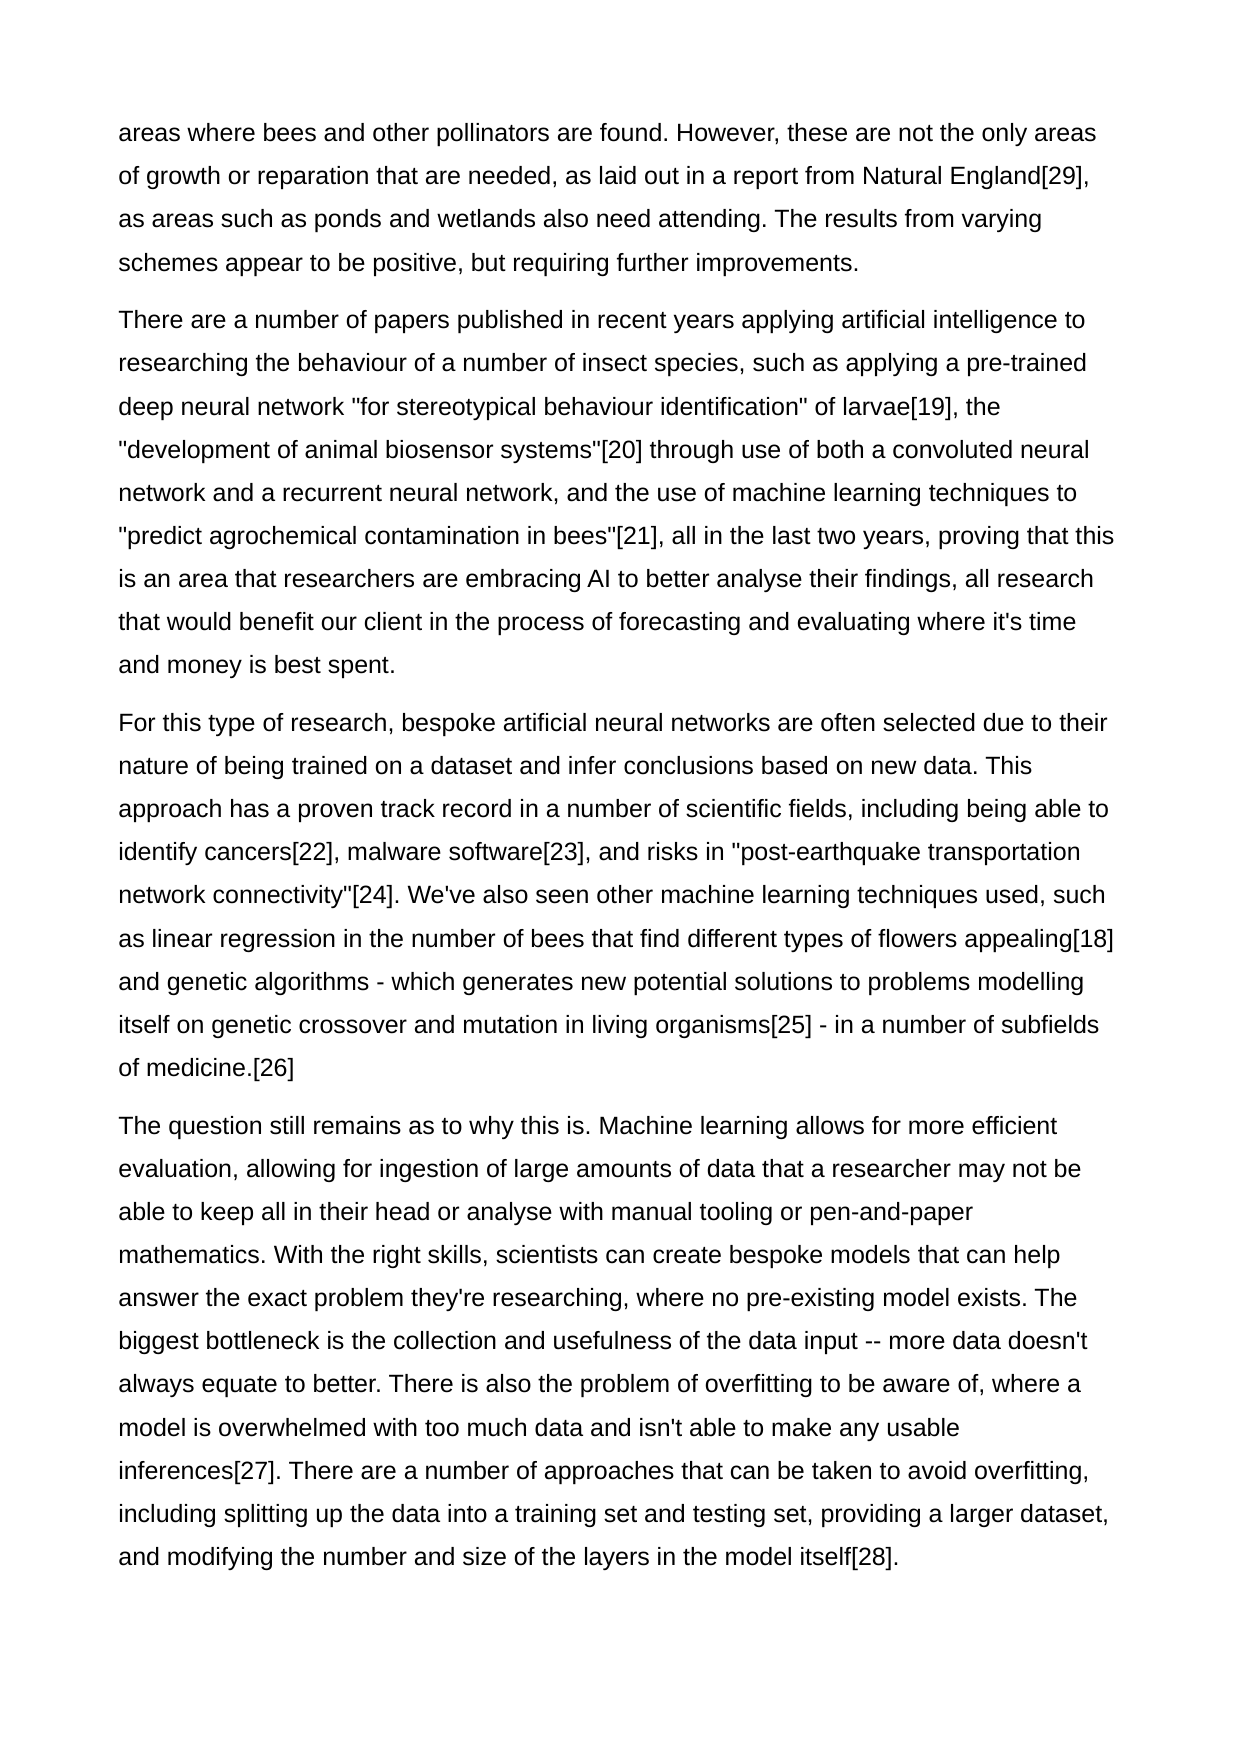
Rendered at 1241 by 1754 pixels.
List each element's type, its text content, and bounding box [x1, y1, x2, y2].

text There are a number of papers published in recent years applying artificial intelligence to researching the behaviour of a number of insect species, such as applying a pre-trained deep neural network "for stereotypical behaviour identification" of larvae[19], the "development of animal biosensor systems"[20] through use of both a convoluted neural network and a recurrent neural network, and the use of machine learning techniques to "predict agrochemical contamination in bees"[21], all in the last two years, proving that this is an area that researchers are embracing AI to better analyse their findings, all research that would benefit our client in the process of forecasting and evaluating where it's time and money is best spent. [118, 305, 1122, 679]
text The question still remains as to why this is. Machine learning allows for more efficient evaluation, allowing for ingestion of large amounts of data that a researcher may not be able to keep all in their head or analyse with manual tooling or pen-and-paper mathematics. With the right skills, scientists can create bespoke models that can help answer the exact problem they're researching, where no pre-existing model exists. The biggest bottleneck is the collection and usefulness of the data input -- more data doesn't always equate to better. There is also the problem of overfitting to be aware of, where a model is overwhelmed with too much data and isn't able to make any usable inferences[27]. There are a number of approaches that can be taken to avoid overfitting, including splitting up the data into a training set and testing set, providing a larger dataset, and modifying the number and size of the layers in the model itself[28]. [118, 1111, 1122, 1571]
text areas where bees and other pollinators are found. However, these are not the only areas of growth or reparation that are needed, as laid out in a report from Natural England[29], as areas such as ponds and wetlands also need attending. The results from varying schemes appear to be positive, but requiring further improvements. [118, 118, 1122, 276]
text For this type of research, bespoke artificial neural networks are often selected due to their nature of being trained on a dataset and infer conclusions based on new data. This approach has a proven track record in a number of scientific fields, including being able to identify cancers[22], malware software[23], and risks in "post-earthquake transportation network connectivity"[24]. We've also seen other machine learning techniques used, such as linear regression in the number of bees that find different types of flowers appealing[18] and genetic algorithms - which generates new potential solutions to problems modelling itself on genetic crossover and mutation in living organisms[25] - in a number of subfields of medicine.[26] [118, 708, 1122, 1082]
